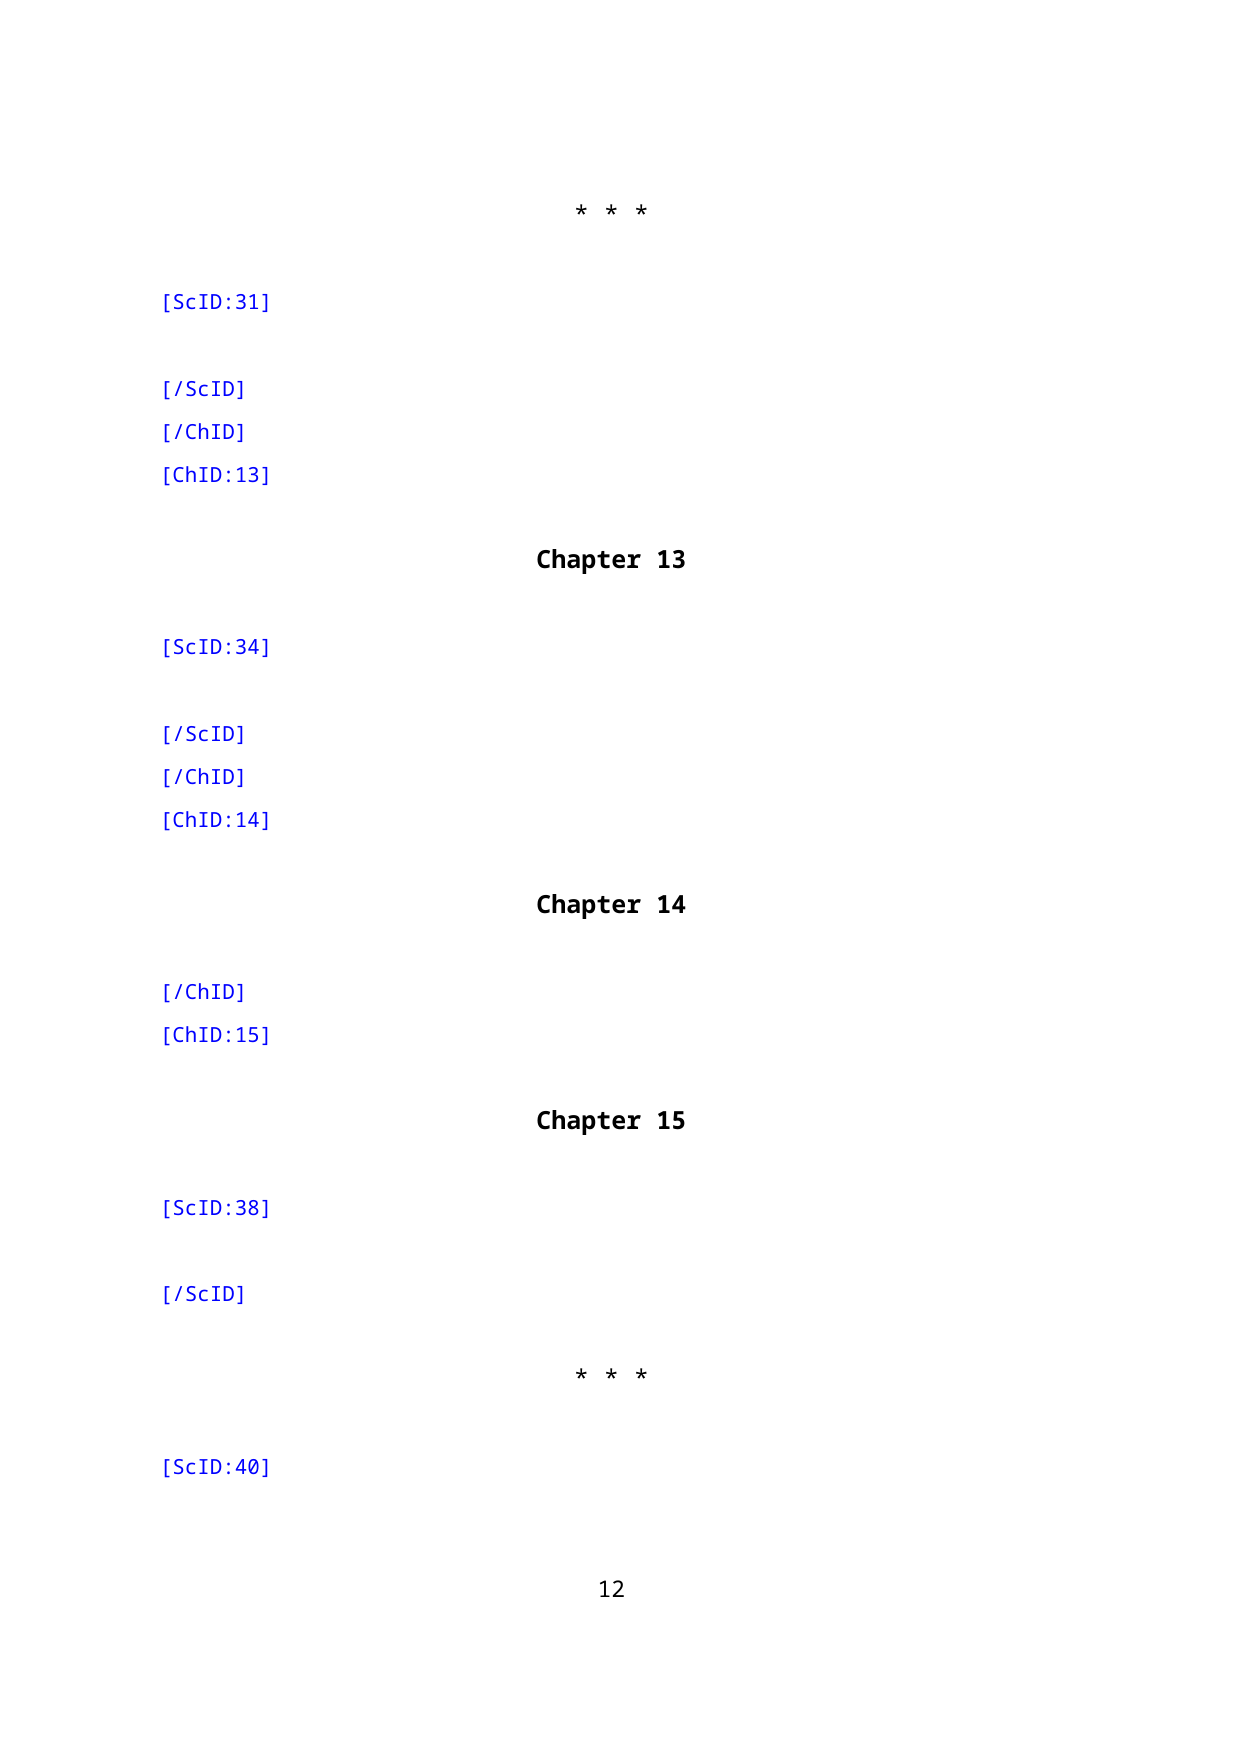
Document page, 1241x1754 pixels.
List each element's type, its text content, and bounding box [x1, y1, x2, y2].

subtitle * * * [159, 189, 1063, 232]
text [/ChID] [159, 965, 1063, 1008]
text [ChID:14] [159, 793, 1063, 836]
text [ChID:13] [159, 448, 1063, 491]
text [ScID:38] [159, 1181, 1063, 1224]
subtitle Chapter 15 [159, 1094, 1063, 1138]
text [/ChID] [159, 749, 1063, 793]
text [/ScID] [159, 1267, 1063, 1310]
subtitle Chapter 13 [159, 534, 1063, 577]
text [ScID:31] [159, 275, 1063, 318]
text [ScID:40] [159, 1439, 1063, 1483]
text [ScID:34] [159, 620, 1063, 663]
text [/ScID] [159, 706, 1063, 749]
subtitle * * * [159, 1353, 1063, 1396]
text [ChID:15] [159, 1008, 1063, 1051]
text [/ChID] [159, 404, 1063, 448]
text [/ScID] [159, 361, 1063, 404]
subtitle Chapter 14 [159, 879, 1063, 922]
